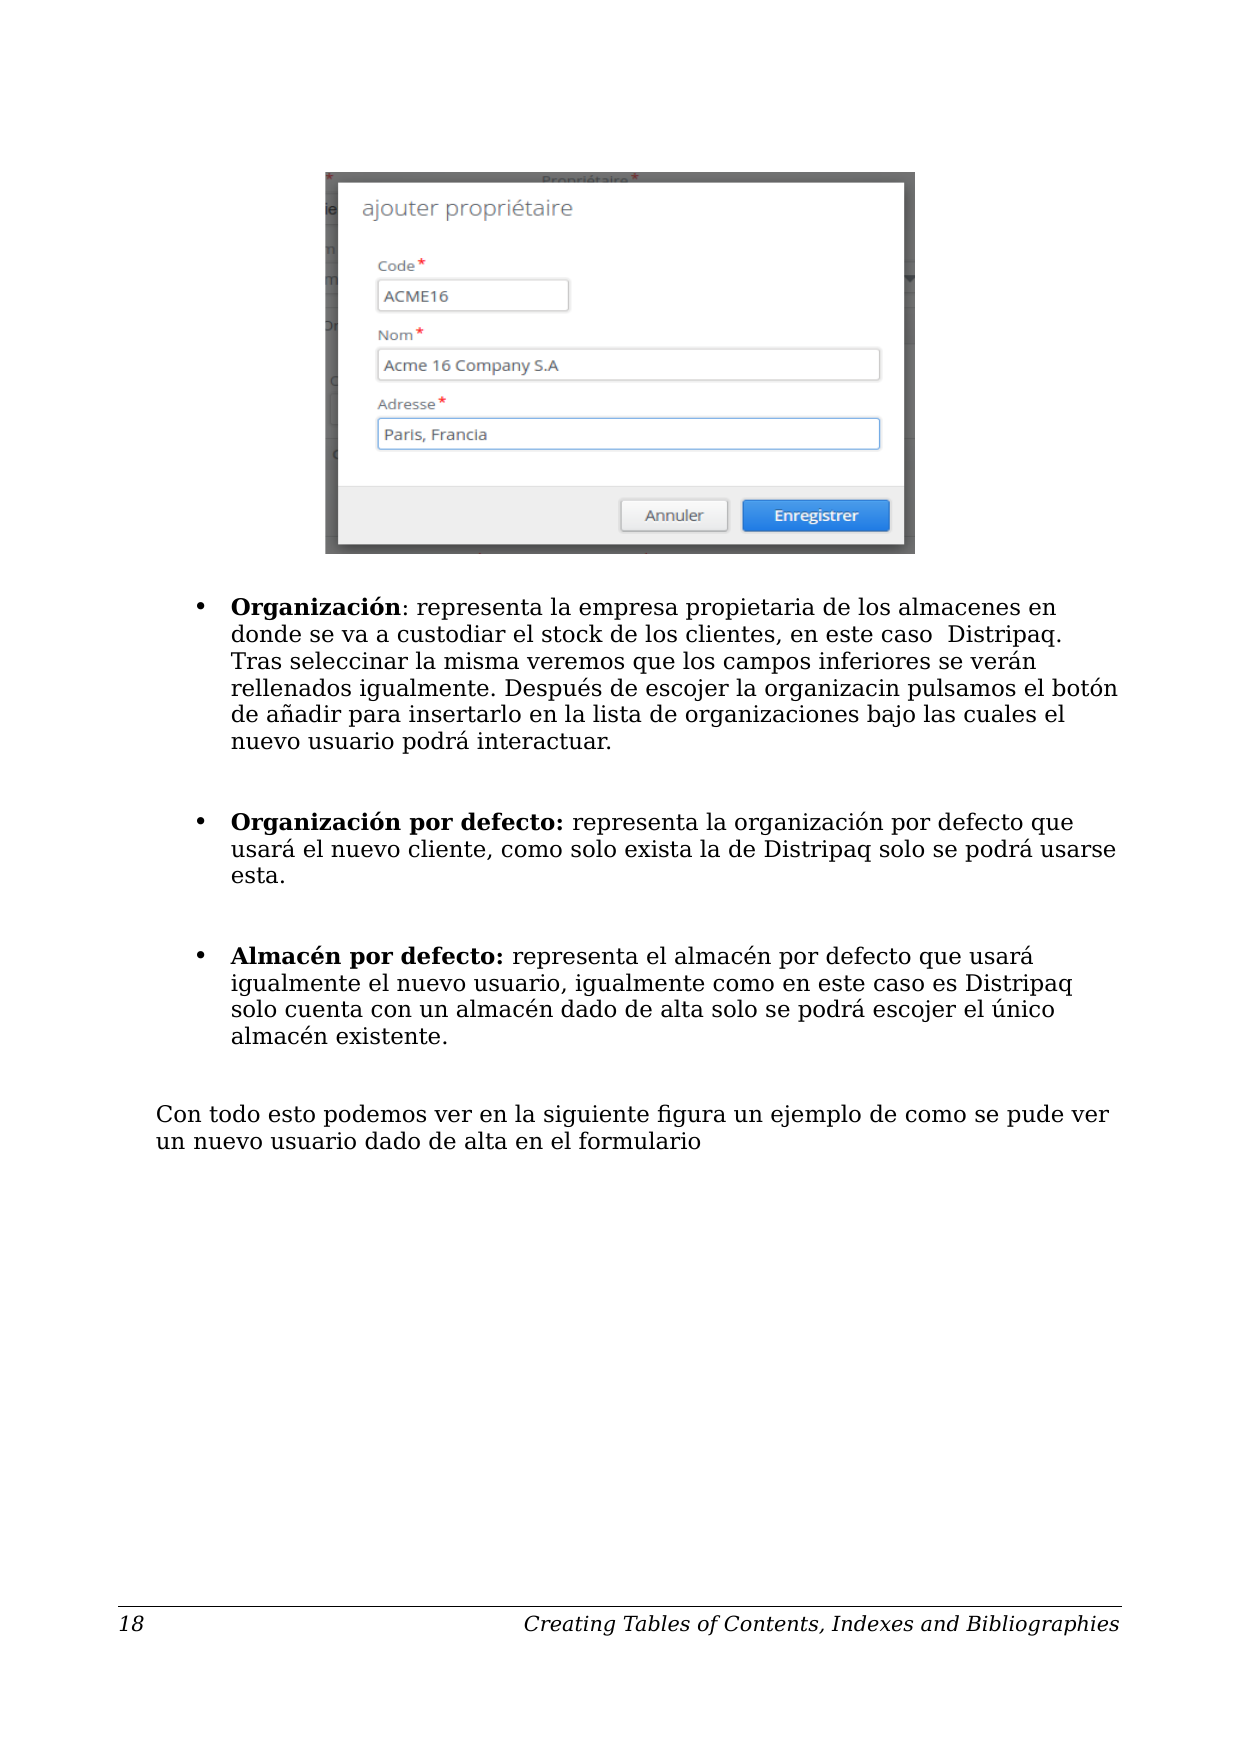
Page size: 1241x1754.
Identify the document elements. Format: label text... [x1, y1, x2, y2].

picture [325, 172, 915, 554]
list Almacén por defecto: representa el almacén por defecto que usará igualmente el nuevo usuario, igualmente como en este caso es Distripaq solo cuenta con un almacén dado de alta solo se podrá escojer el único almacén existente. [193, 941, 1122, 1050]
list Organización por defecto: representa la organización por defecto que usará el nuevo cliente, como solo exista la de Distripaq solo se podrá usarse esta. [193, 807, 1122, 889]
list Organización: representa la empresa propietaria de los almacenes en donde se va a custodiar el stock de los clientes, en este caso Distripaq. Tras seleccinar la misma veremos que los campos inferiores se verán rellenados igualmente. Después de escojer la organizacin pulsamos el botón de añadir para insertarlo en la lista de organizaciones bajo las cuales el nuevo usuario podrá interactuar. [193, 592, 1122, 755]
text Con todo esto podemos ver en la siguiente figura un ejemplo de como se pude ver un nuevo usuario dado de alta en el formulario [118, 1102, 1122, 1155]
